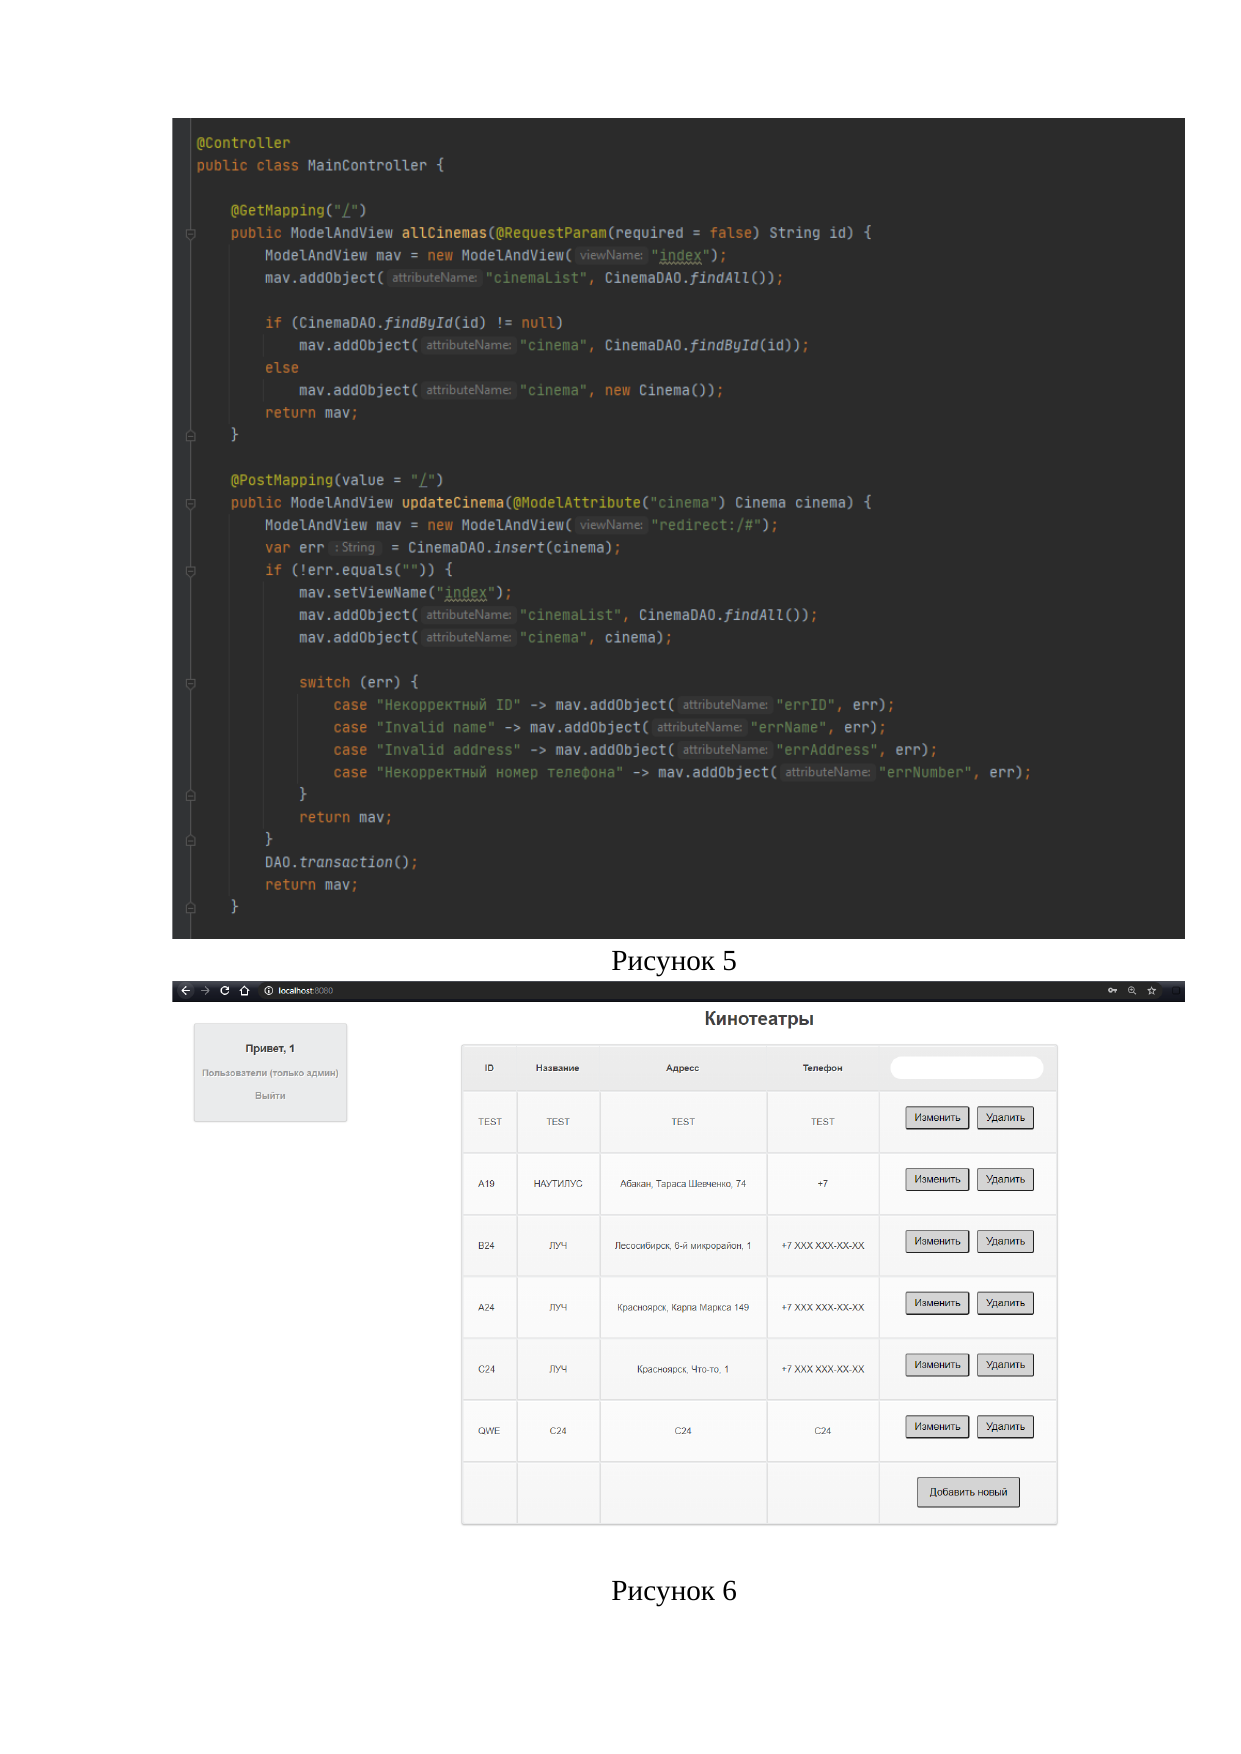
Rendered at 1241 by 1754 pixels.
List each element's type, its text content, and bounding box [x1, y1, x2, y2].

list Рисунок 6 [168, 982, 1180, 1606]
picture [172, 118, 1185, 939]
picture [172, 981, 1185, 1563]
list Рисунок 5 [168, 118, 1180, 977]
